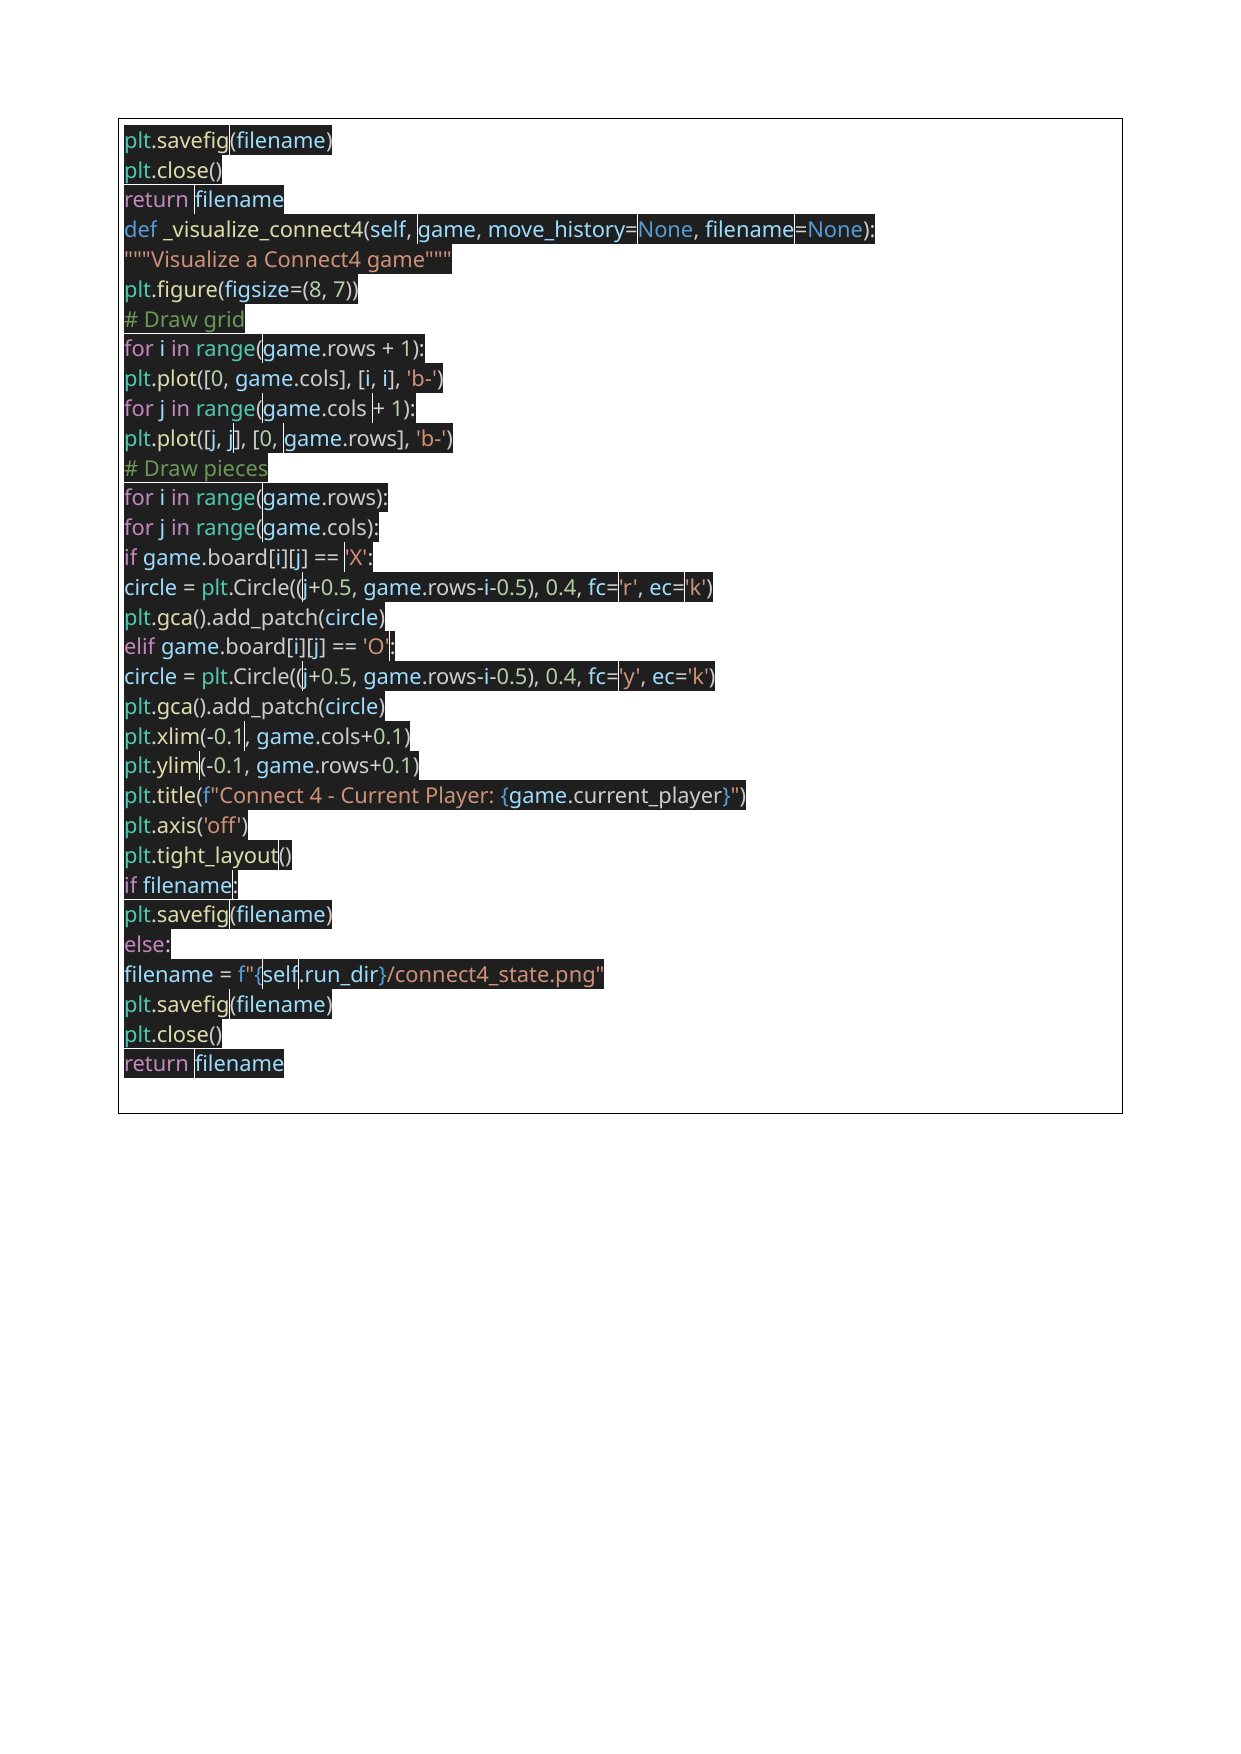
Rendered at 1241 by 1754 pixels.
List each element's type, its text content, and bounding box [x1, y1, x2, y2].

table_header plt.savefig(filename) plt.close() return filename def _visualize_connect4(self, game, move_history=None, filename=None): """Visualize a Connect4 game""" plt.figure(figsize=(8, 7)) # Draw grid for i in range(game.rows + 1): plt.plot([0, game.cols], [i, i], 'b-') for j in range(game.cols + 1): plt.plot([j, j], [0, game.rows], 'b-') # Draw pieces for i in range(game.rows): for j in range(game.cols): if game.board[i][j] == 'X': circle = plt.Circle((j+0.5, game.rows-i-0.5), 0.4, fc='r', ec='k') plt.gca().add_patch(circle) elif game.board[i][j] == 'O': circle = plt.Circle((j+0.5, game.rows-i-0.5), 0.4, fc='y', ec='k') plt.gca().add_patch(circle) plt.xlim(-0.1, game.cols+0.1) plt.ylim(-0.1, game.rows+0.1) plt.title(f"Connect 4 - Current Player: {game.current_player}") plt.axis('off') plt.tight_layout() if filename: plt.savefig(filename) else: filename = f"{self.run_dir}/connect4_state.png" plt.savefig(filename) plt.close() return filename [119, 119, 1122, 1113]
